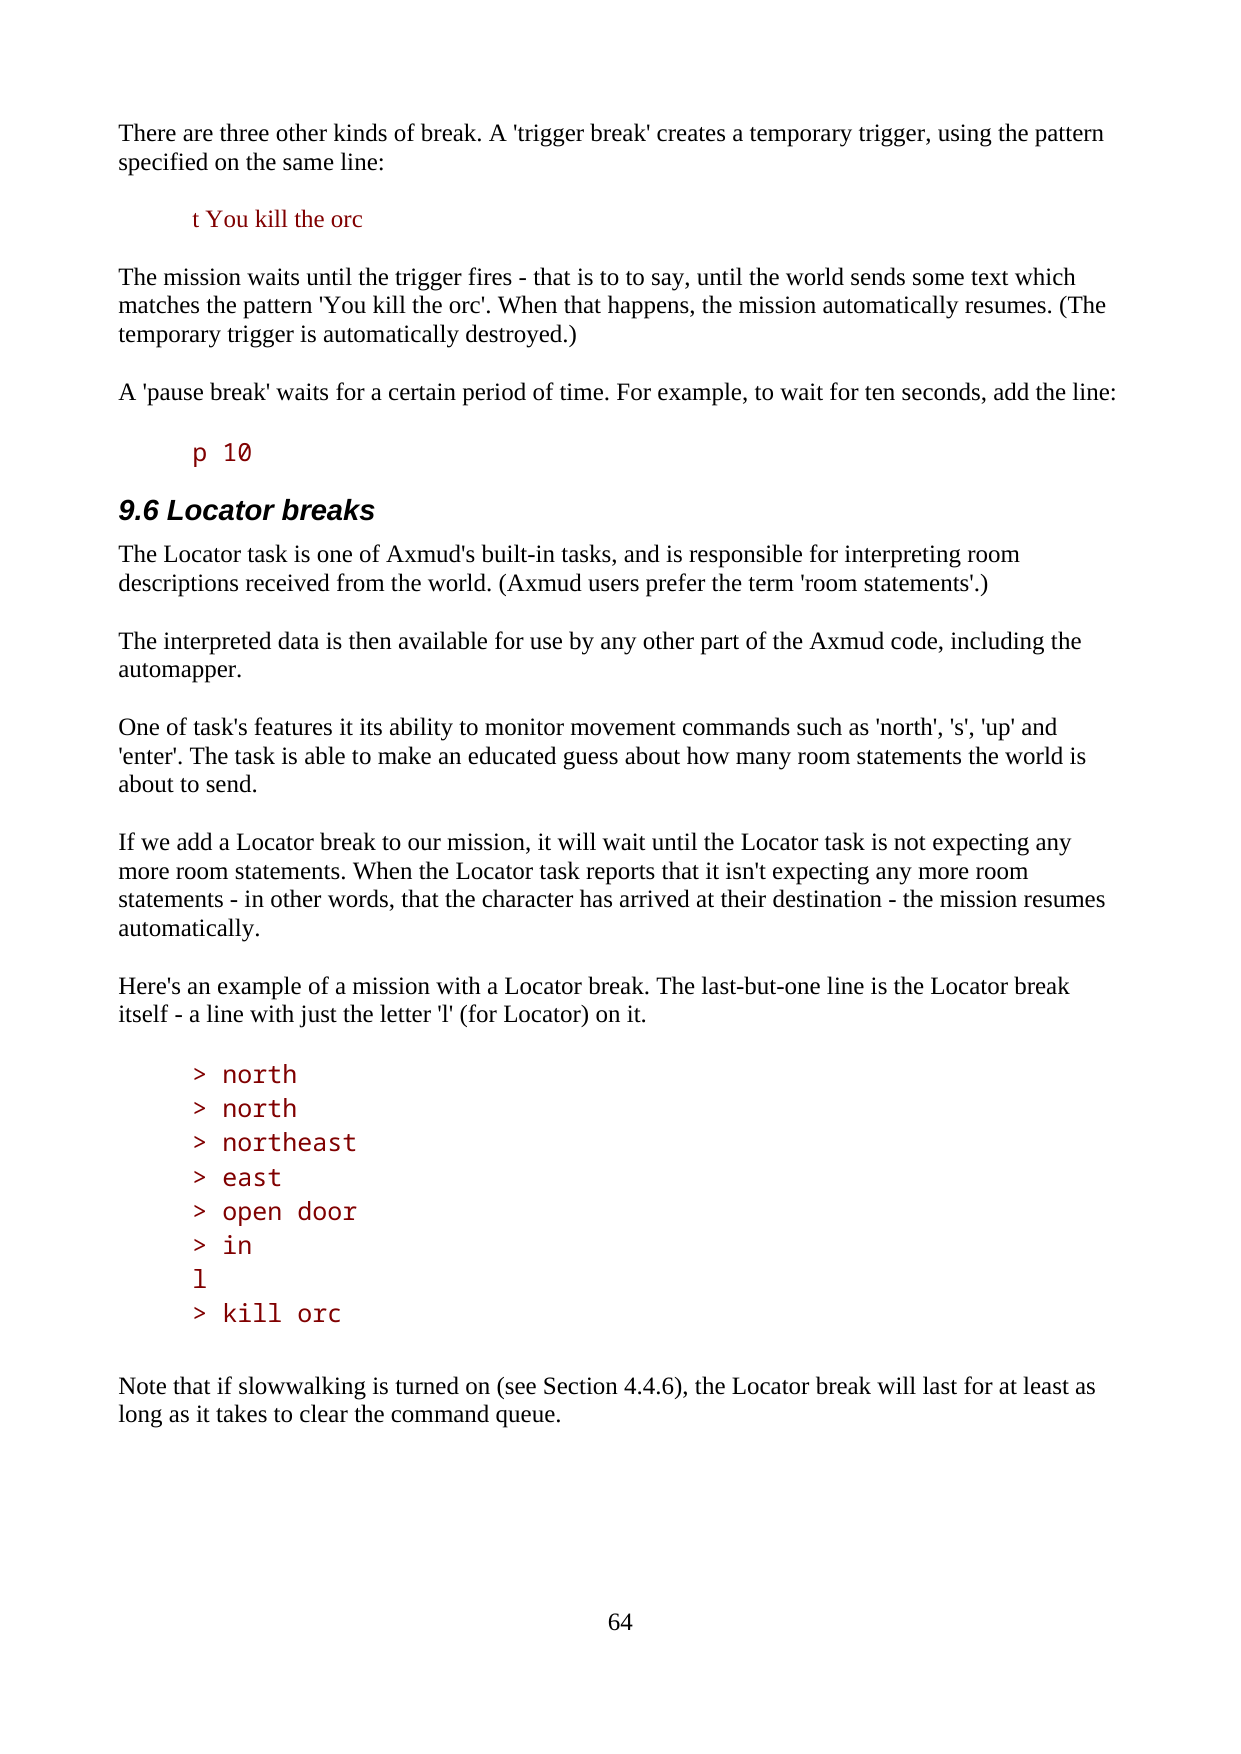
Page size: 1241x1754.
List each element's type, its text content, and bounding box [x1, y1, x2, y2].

text > open door [118, 1193, 1122, 1227]
text > east [118, 1159, 1122, 1193]
text > in [118, 1227, 1122, 1261]
text One of task's features it its ability to monitor movement commands such as 'north', 's', 'up' and 'enter'. The task is able to make an educated guess about how many room statements the world is about to send. [118, 712, 1122, 798]
text Note that if slowwalking is turned on (see Section 4.4.6), the Locator break will last for at least as long as it takes to clear the command queue. [118, 1371, 1122, 1428]
text p 10 [118, 434, 1122, 468]
text > northeast [118, 1125, 1122, 1159]
text There are three other kinds of break. A 'trigger break' creates a temporary trigger, using the pattern specified on the same line: [118, 118, 1122, 176]
text The interpreted data is then available for use by any other part of the Axmud code, including the automapper. [118, 626, 1122, 683]
text l [118, 1261, 1122, 1295]
text The Locator task is one of Axmud's built-in tasks, and is responsible for interpreting room descriptions received from the world. (Axmud users prefer the term 'room statements'.) [118, 539, 1122, 597]
text Here's an example of a mission with a Locator break. The last-but-one line is the Locator break itself - a line with just the letter 'l' (for Locator) on it. [118, 971, 1122, 1028]
text matches the pattern 'You kill the orc'. When that happens, the mission automatically resumes. (The temporary trigger is automatically destroyed.) [118, 291, 1122, 348]
text If we add a Locator break to our mission, it will wait until the Locator task is not expecting any more room statements. When the Locator task reports that it isn't expecting any more room statements - in other words, that the character has arrived at their destination - the mission resumes automatically. [118, 827, 1122, 942]
text > north [118, 1091, 1122, 1125]
text A 'pause break' waits for a certain period of time. For example, to wait for ten seconds, add the line: [118, 377, 1122, 406]
text > north [118, 1057, 1122, 1091]
text > kill orc [118, 1295, 1122, 1329]
subtitle 9.6 Locator breaks [118, 493, 1122, 527]
text t You kill the orc [118, 204, 1122, 233]
text The mission waits until the trigger fires - that is to to say, until the world sends some text which [118, 262, 1122, 291]
